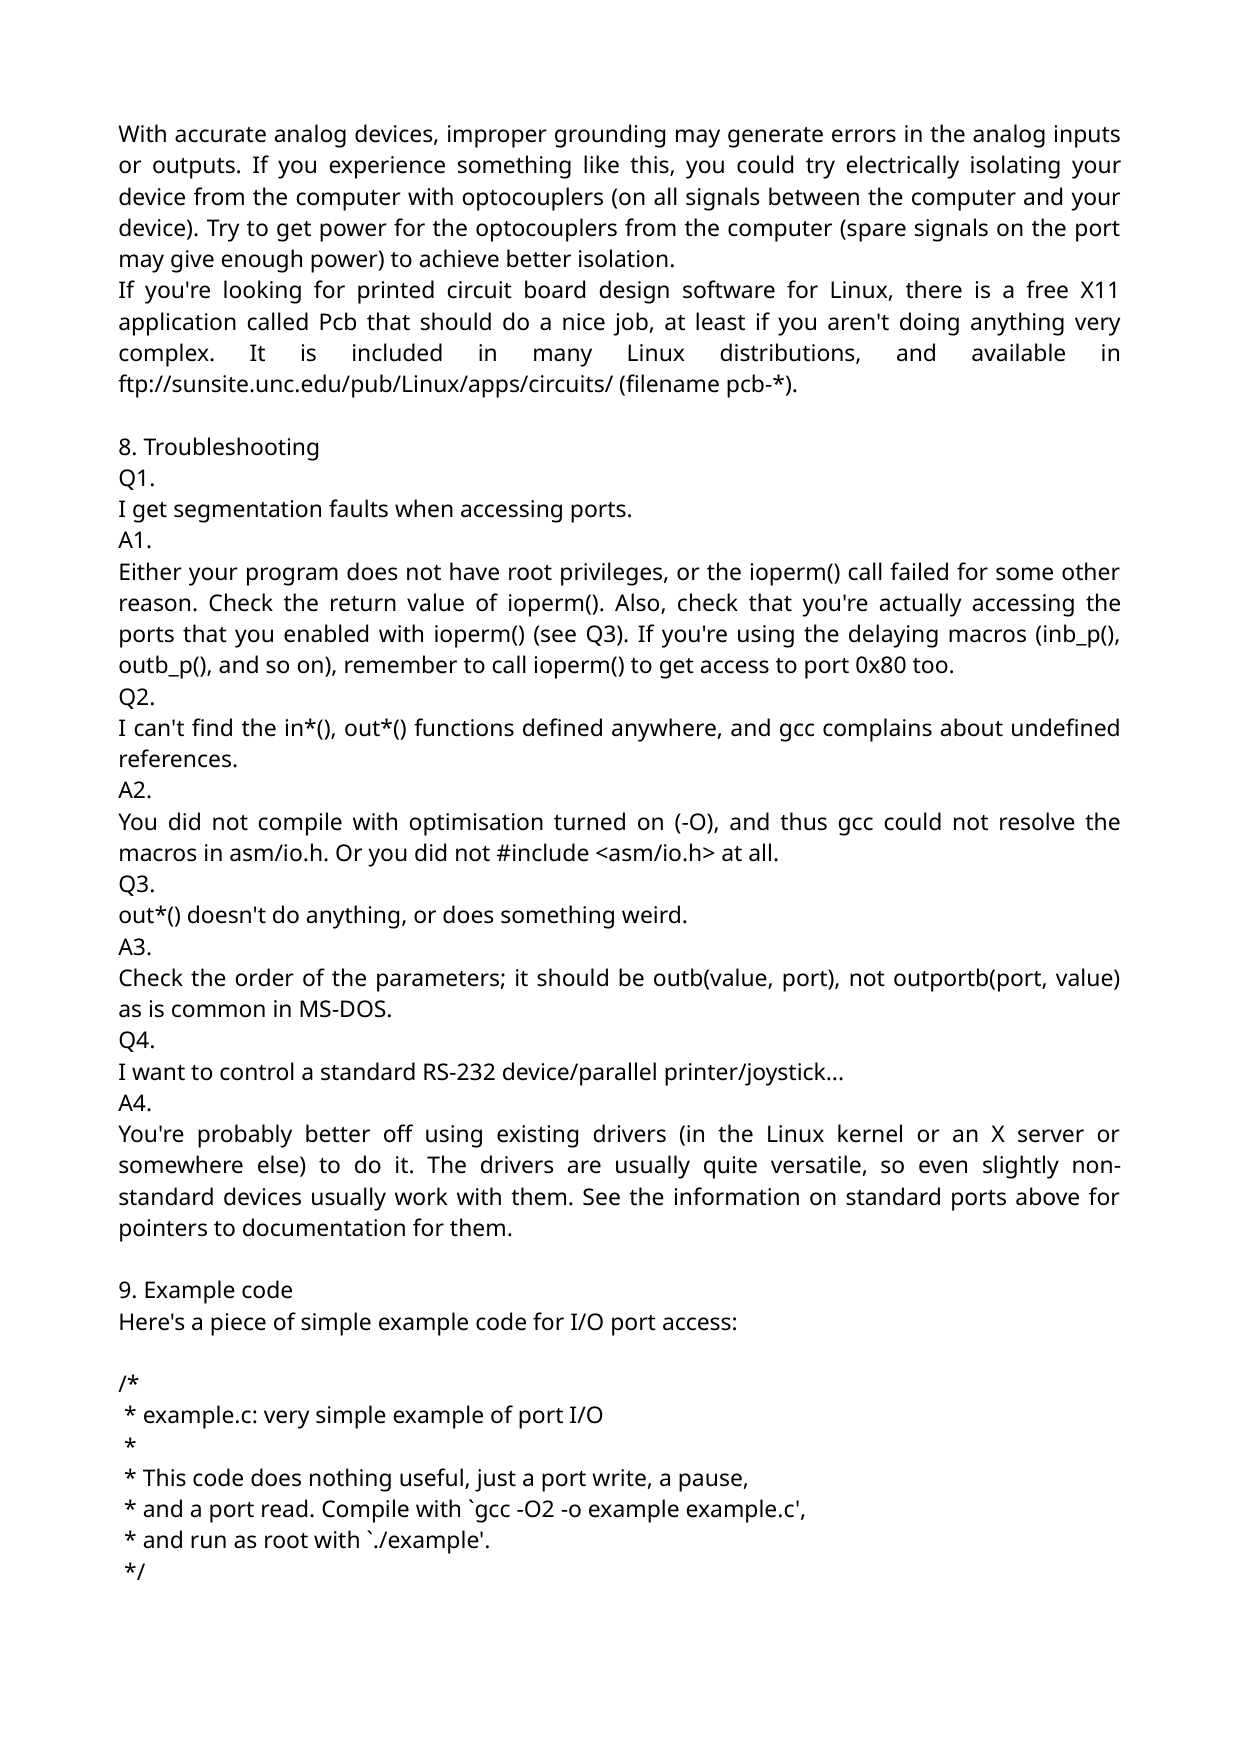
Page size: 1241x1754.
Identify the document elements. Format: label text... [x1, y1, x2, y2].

text * and a port read. Compile with `gcc -O2 -o example example.c', [118, 1493, 1122, 1524]
text 8. Troubleshooting [118, 431, 1122, 462]
text You're probably better off using existing drivers (in the Linux kernel or an X server or somewhere else) to do it. The drivers are usually quite versatile, so even slightly non-standard devices usually work with them. See the information on standard ports above for pointers to documentation for them. [118, 1118, 1122, 1243]
text If you're looking for printed circuit board design software for Linux, there is a free X11 application called Pcb that should do a nice job, at least if you aren't doing anything very complex. It is included in many Linux distributions, and available in ftp://sunsite.unc.edu/pub/Linux/apps/circuits/ (filename pcb-*). [118, 274, 1122, 399]
text Either your program does not have root privileges, or the ioperm() call failed for some other reason. Check the return value of ioperm(). Also, check that you're actually accessing the ports that you enabled with ioperm() (see Q3). If you're using the delaying macros (inb_p(), outb_p(), and so on), remember to call ioperm() to get access to port 0x80 too. [118, 556, 1122, 681]
text * This code does nothing useful, just a port write, a pause, [118, 1462, 1122, 1493]
text * and run as root with `./example'. [118, 1524, 1122, 1556]
text I can't find the in*(), out*() functions defined anywhere, and gcc complains about undefined references. [118, 712, 1122, 774]
text 9. Example code [118, 1274, 1122, 1306]
text With accurate analog devices, improper grounding may generate errors in the analog inputs or outputs. If you experience something like this, you could try electrically isolating your device from the computer with optocouplers (on all signals between the computer and your device). Try to get power for the optocouplers from the computer (spare signals on the port may give enough power) to achieve better isolation. [118, 118, 1122, 274]
text Here's a piece of simple example code for I/O port access: [118, 1306, 1122, 1337]
text A3. [118, 931, 1122, 962]
text Q3. [118, 868, 1122, 899]
text I want to control a standard RS-232 device/parallel printer/joystick... [118, 1056, 1122, 1087]
text I get segmentation faults when accessing ports. [118, 493, 1122, 524]
text You did not compile with optimisation turned on (-O), and thus gcc could not resolve the macros in asm/io.h. Or you did not #include <asm/io.h> at all. [118, 806, 1122, 868]
text out*() doesn't do anything, or does something weird. [118, 899, 1122, 931]
text A1. [118, 524, 1122, 556]
text Q2. [118, 681, 1122, 712]
text A4. [118, 1087, 1122, 1118]
text */ [118, 1556, 1122, 1587]
text Q1. [118, 462, 1122, 493]
text * example.c: very simple example of port I/O [118, 1399, 1122, 1431]
text Check the order of the parameters; it should be outb(value, port), not outportb(port, value) as is common in MS-DOS. [118, 962, 1122, 1024]
text /* [118, 1368, 1122, 1399]
text A2. [118, 774, 1122, 806]
text Q4. [118, 1024, 1122, 1056]
text * [118, 1431, 1122, 1462]
